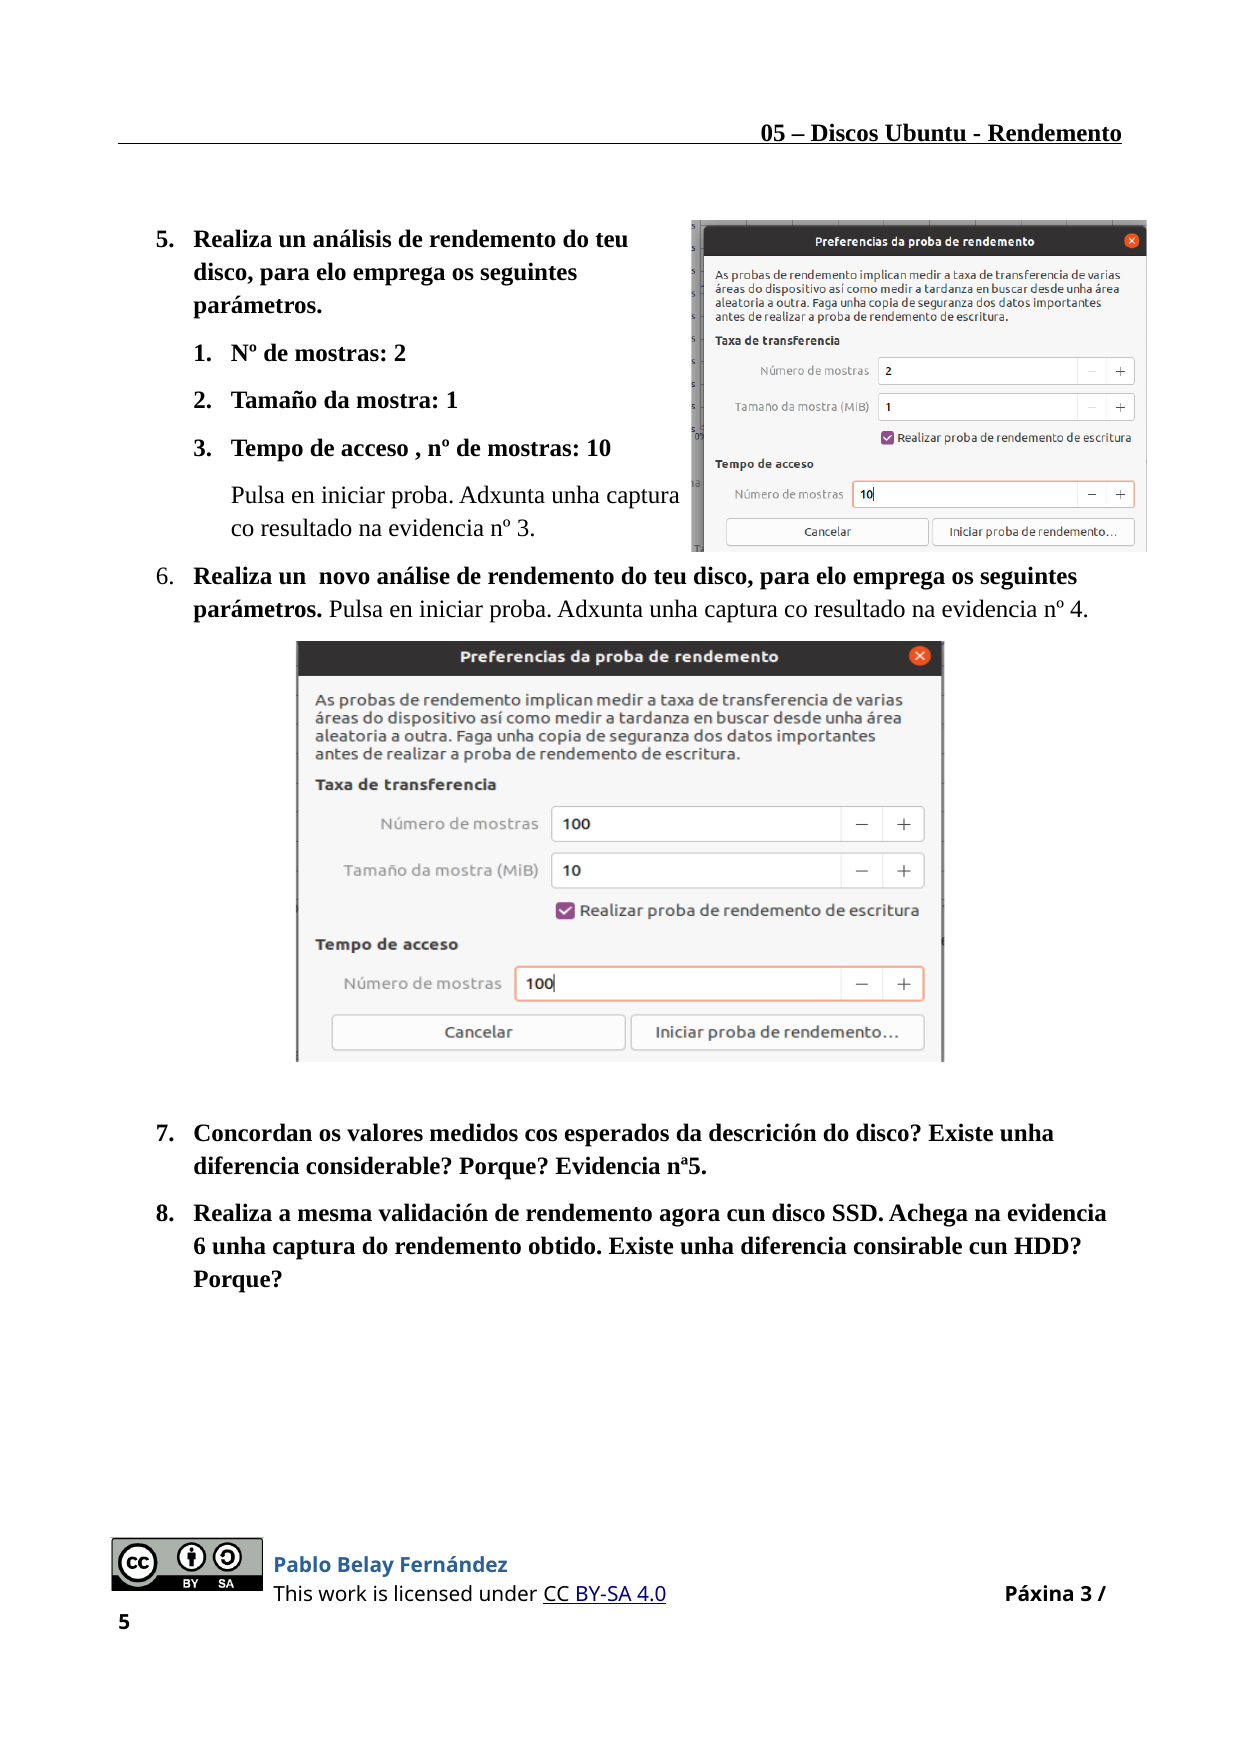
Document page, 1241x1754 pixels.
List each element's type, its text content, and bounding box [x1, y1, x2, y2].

list Tamaño da mostra: 1 [193, 385, 691, 414]
list Realiza a mesma validación de rendemento agora cun disco SSD. Achega na evidencia 6 unha captura do rendemento obtido. Existe unha diferencia consirable cun HDD? Porque? [156, 1198, 1122, 1293]
list Realiza un análisis de rendemento do teu disco, para elo emprega os seguintes parámetros. [156, 224, 691, 319]
picture [110, 1536, 264, 1593]
list Tempo de acceso , nº de mostras: 10 [193, 433, 691, 462]
list Pulsa en iniciar proba. Adxunta unha captura co resultado na evidencia nº 3. [193, 480, 691, 542]
list Realiza un novo análise de rendemento do teu disco, para elo emprega os seguintes parámetros. Pulsa en iniciar proba. Adxunta unha captura co resultado na evidencia nº 4. [156, 561, 1122, 623]
list Nº de mostras: 2 [193, 338, 691, 366]
picture [691, 220, 1147, 552]
picture [295, 641, 945, 1062]
list Concordan os valores medidos cos esperados da descrición do disco? Existe unha diferencia considerable? Porque? Evidencia nª5. [156, 1118, 1122, 1179]
